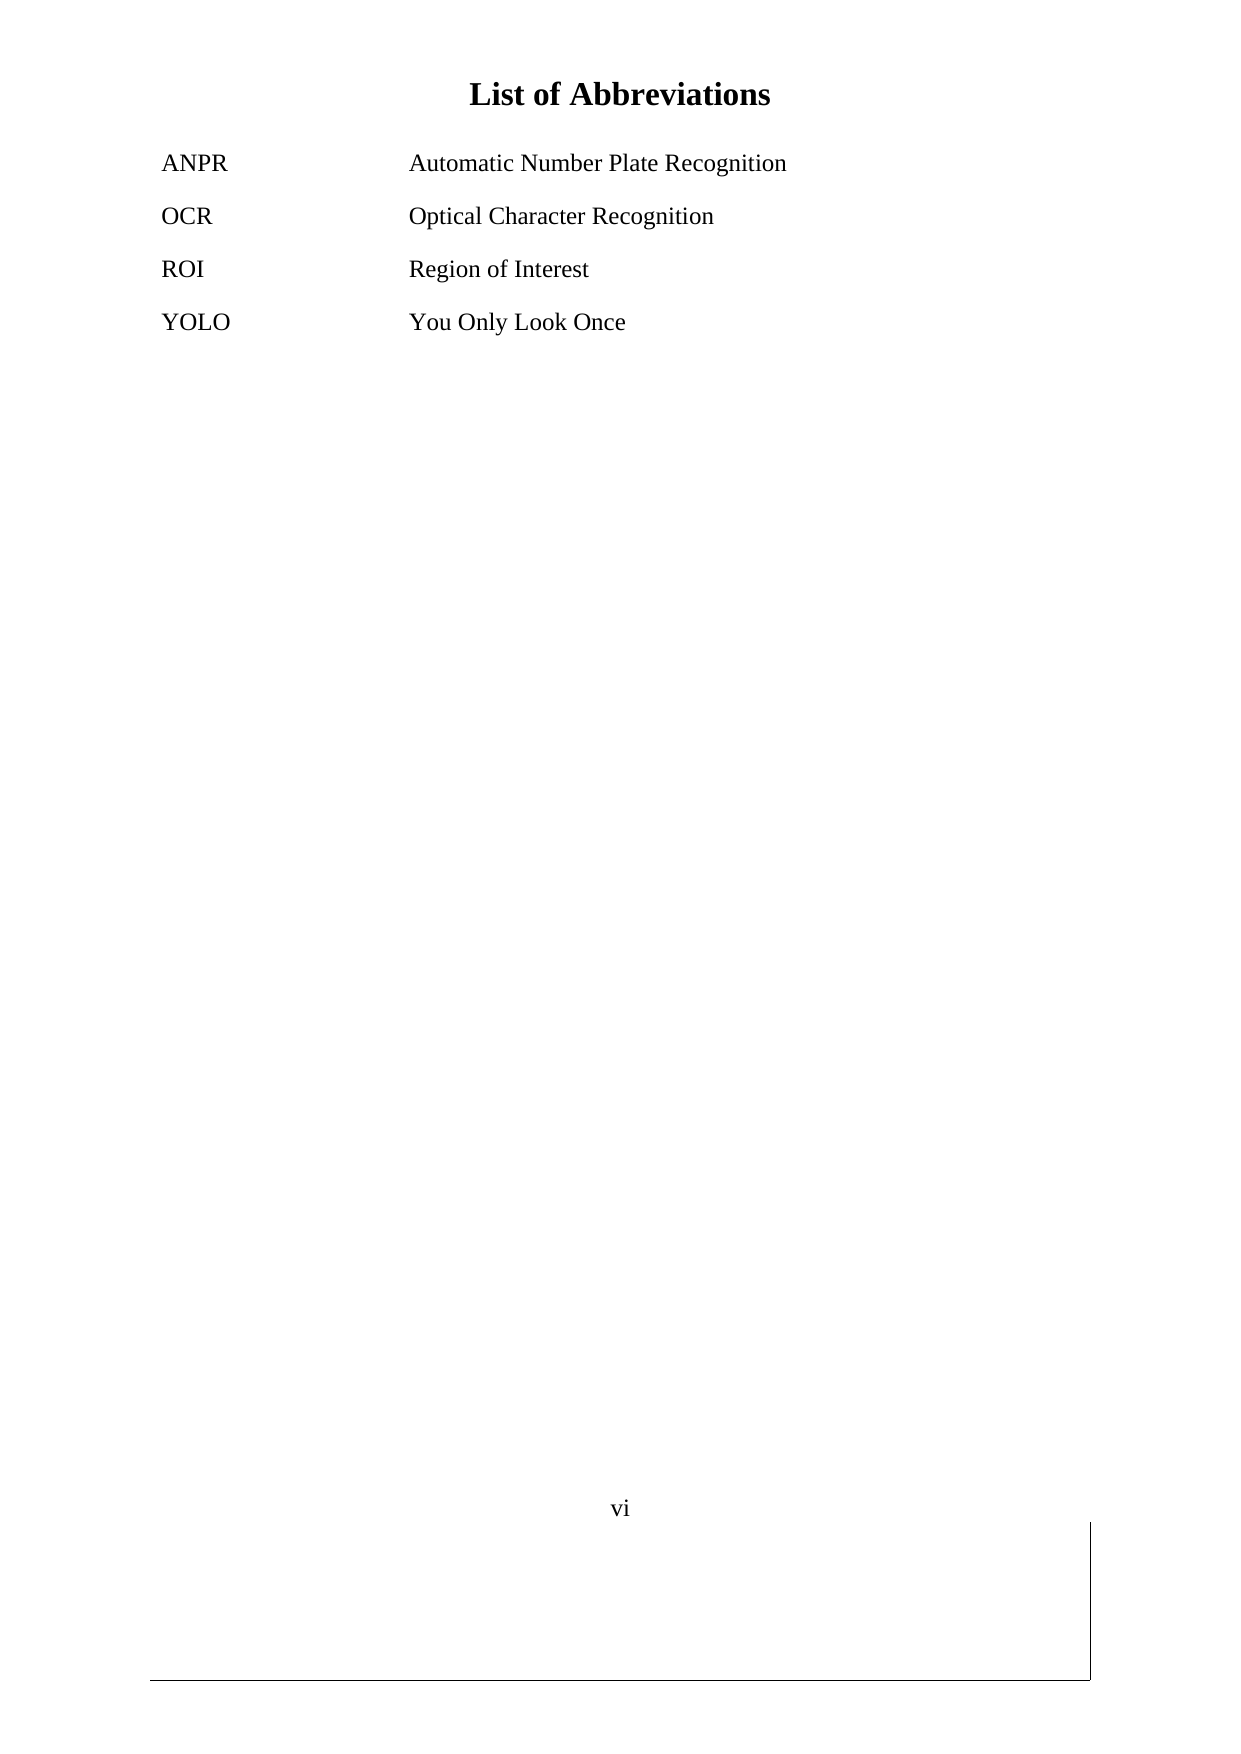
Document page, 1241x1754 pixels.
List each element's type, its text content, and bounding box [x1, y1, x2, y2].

table_cell You Only Look Once [397, 307, 1105, 360]
table_cell Optical Character Recognition [397, 201, 1105, 254]
table_cell YOLO [150, 307, 397, 360]
subtitle List of Abbreviations [150, 74, 1090, 112]
table_cell Region of Interest [397, 254, 1105, 307]
table_cell ROI [150, 254, 397, 307]
table_header ANPR [150, 148, 397, 201]
table_cell OCR [150, 201, 397, 254]
table_header Automatic Number Plate Recognition [397, 148, 1105, 201]
